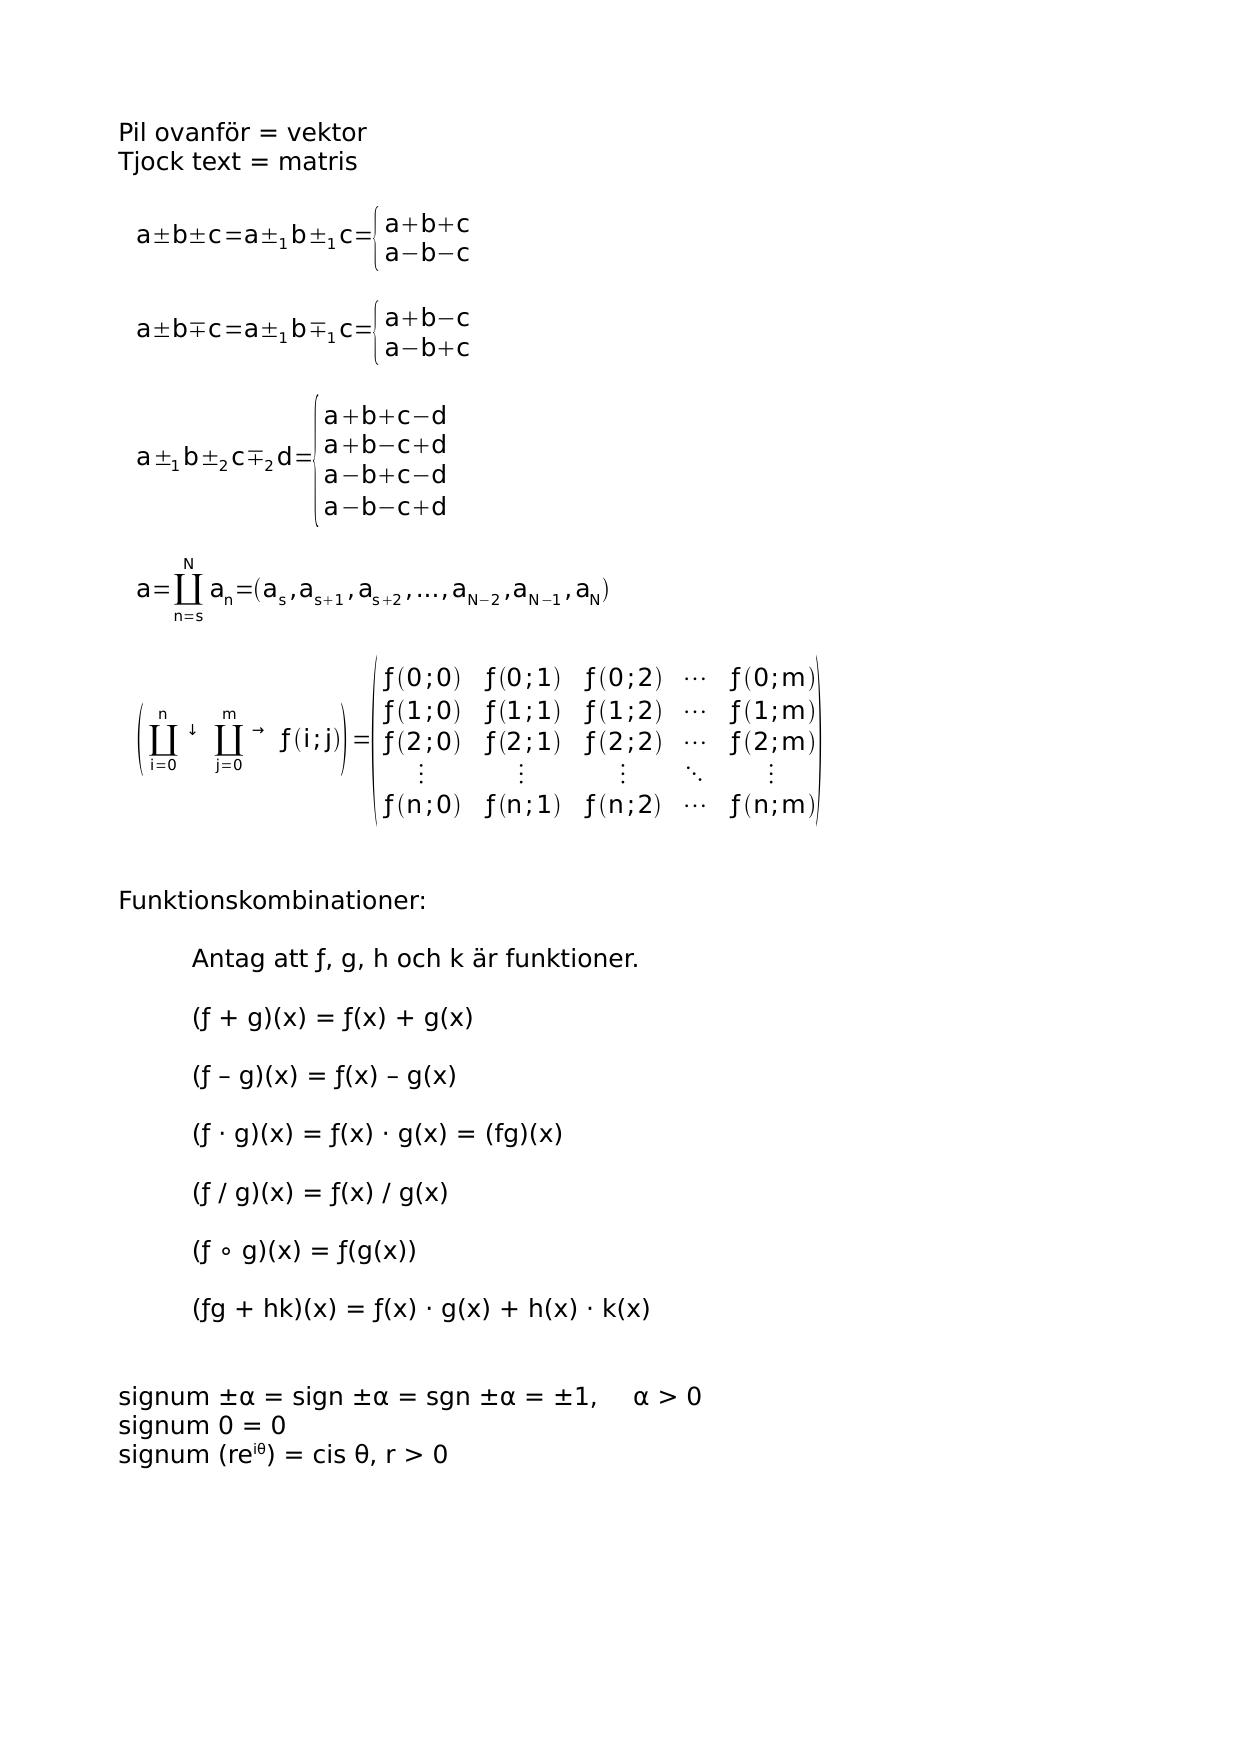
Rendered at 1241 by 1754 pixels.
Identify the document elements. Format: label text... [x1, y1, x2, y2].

text signum 0 = 0 [118, 1411, 1122, 1440]
text Antag att ƒ, g, h och k är funktioner. [118, 944, 1122, 974]
text signum (reiθ) = cis θ, r > 0 [118, 1440, 1122, 1469]
text (ƒg + hk)(x) = ƒ(x) · g(x) + h(x) · k(x) [118, 1294, 1122, 1324]
text Pil ovanför = vektor [118, 118, 1122, 147]
text (ƒ – g)(x) = ƒ(x) – g(x) [118, 1061, 1122, 1090]
text Funktionskombinationer: [118, 886, 1122, 915]
text signum ±α = sign ±α = sgn ±α = ±1, α > 0 [118, 1382, 1122, 1411]
text (ƒ · g)(x) = ƒ(x) · g(x) = (fg)(x) [118, 1119, 1122, 1149]
text (ƒ ∘ g)(x) = ƒ(g(x)) [118, 1236, 1122, 1265]
text (ƒ + g)(x) = ƒ(x) + g(x) [118, 1003, 1122, 1032]
text (ƒ / g)(x) = ƒ(x) / g(x) [118, 1178, 1122, 1207]
text Tjock text = matris [118, 147, 1122, 176]
